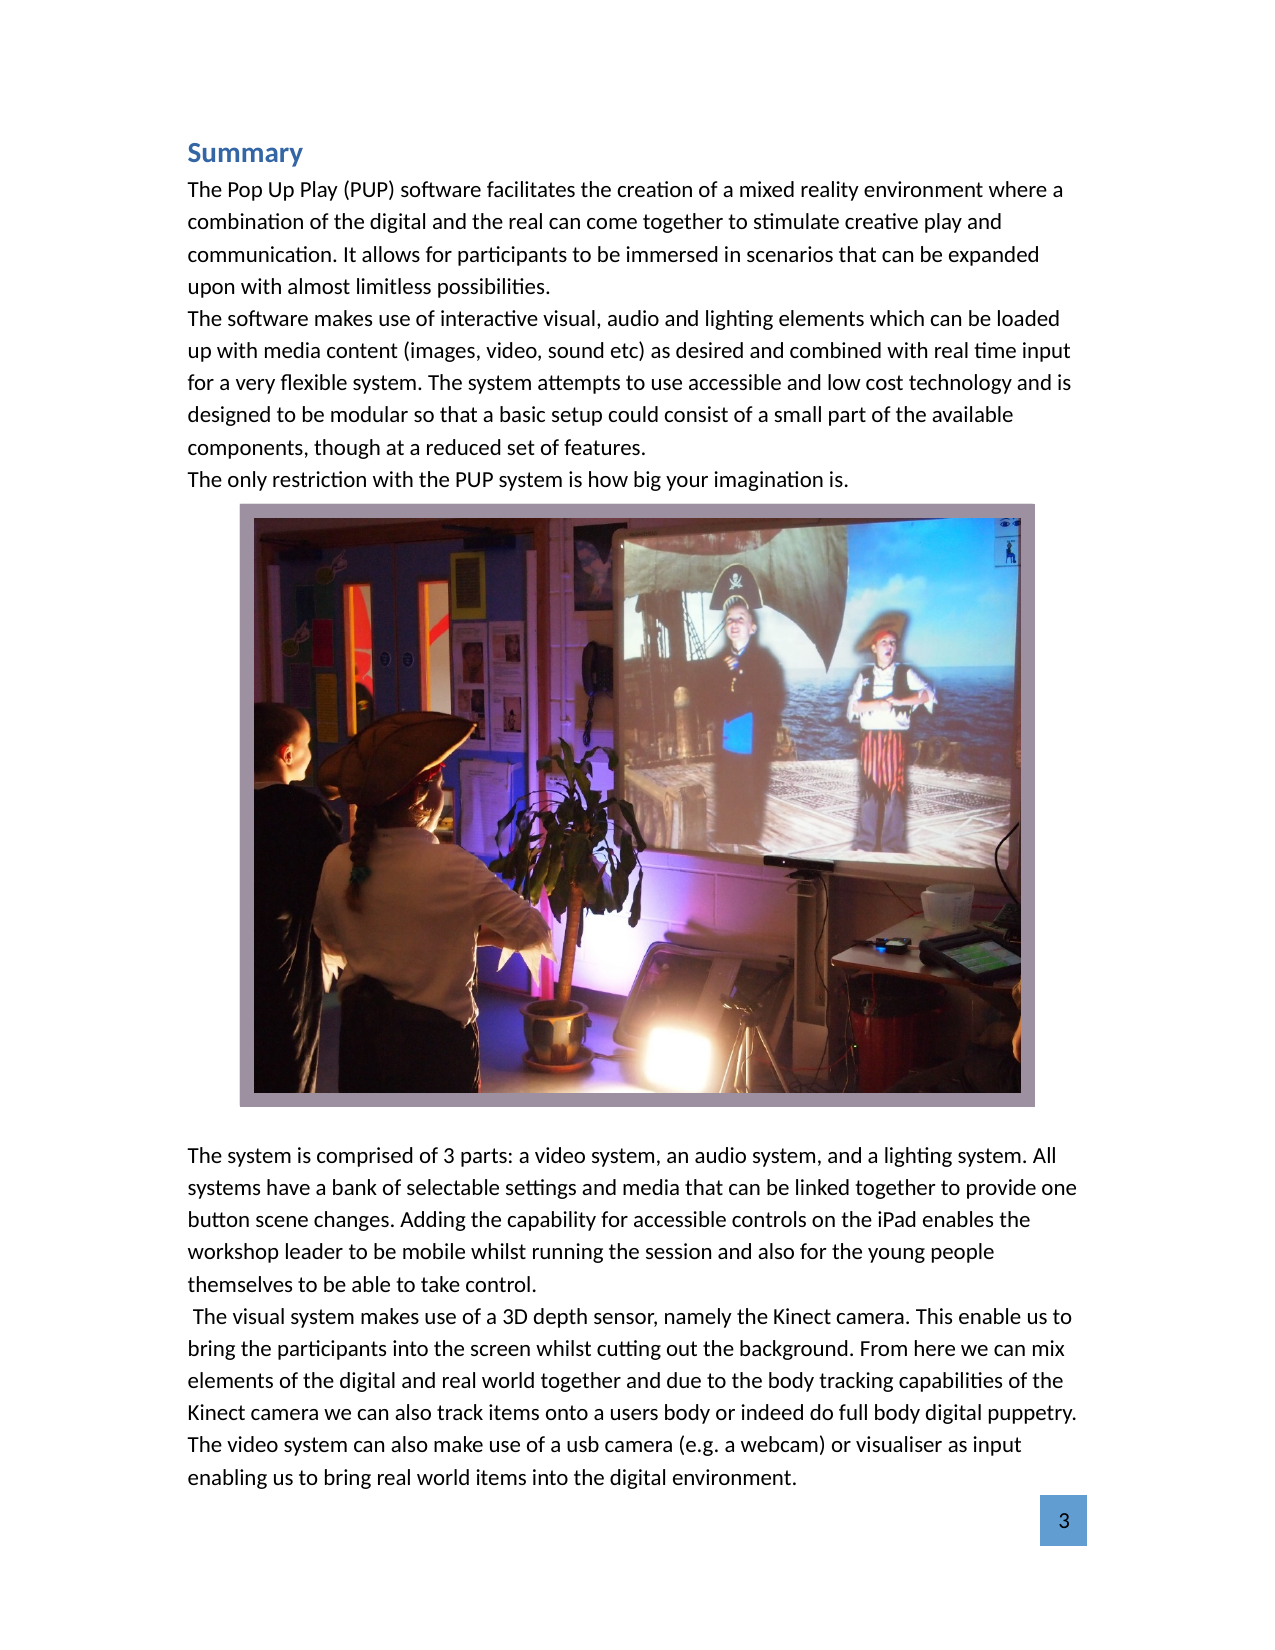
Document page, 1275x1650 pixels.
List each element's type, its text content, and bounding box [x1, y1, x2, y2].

text The visual system makes use of a 3D depth sensor, namely the Kinect camera. This enable us to bring the participants into the screen whilst cutting out the background. From here we can mix elements of the digital and real world together and due to the body tracking capabilities of the Kinect camera we can also track items onto a users body or indeed do full body digital puppetry. The video system can also make use of a usb camera (e.g. a webcam) or visualiser as input enabling us to bring real world items into the digital environment. [187, 1302, 1087, 1491]
text The software makes use of interactive visual, audio and lighting elements which can be loaded up with media content (images, video, sound etc) as desired and combined with real time input for a very flexible system. The system attempts to use accessible and low cost technology and is designed to be modular so that a basic setup could consist of a small part of the available components, though at a reduced set of features. [187, 304, 1087, 461]
text The system is comprised of 3 parts: a video system, an audio system, and a lighting system. All systems have a bank of selectable settings and media that can be linked together to provide one button scene changes. Adding the capability for accessible controls on the iPad enables the workshop leader to be mobile whilst running the session and also for the young people themselves to be able to take control. [187, 1141, 1087, 1298]
subtitle Summary [187, 134, 1087, 170]
text The only restriction with the PUP system is how big your imagination is. [187, 465, 1087, 493]
text The Pop Up Play (PUP) software facilitates the creation of a mixed reality environment where a combination of the digital and the real can come together to stimulate creative play and communication. It allows for participants to be immersed in scenarios that can be expanded upon with almost limitless possibilities. [187, 175, 1087, 300]
picture [254, 518, 1021, 1093]
